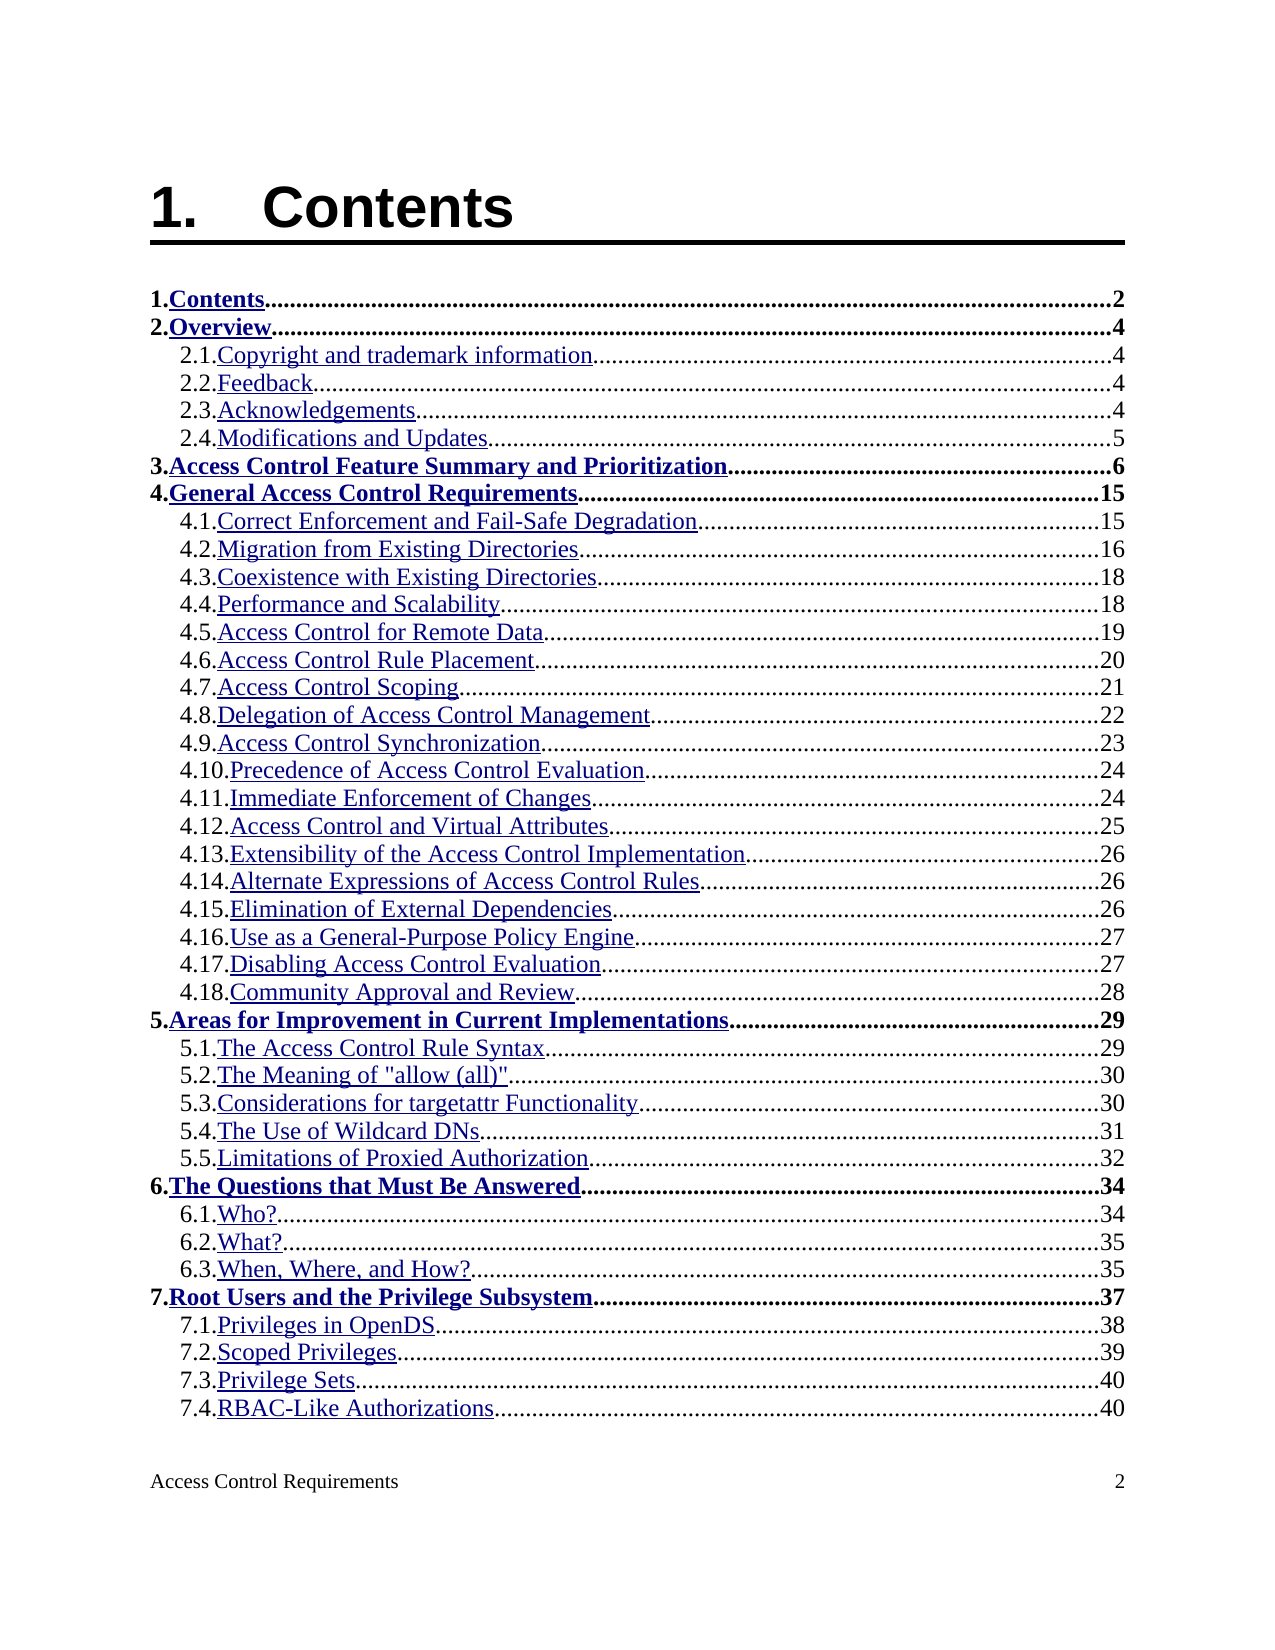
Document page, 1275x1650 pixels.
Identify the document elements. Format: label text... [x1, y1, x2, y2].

text 4.1.Correct Enforcement and Fail-Safe Degradation 15 [179, 507, 1125, 535]
text 7.Root Users and the Privilege Subsystem 37 [150, 1283, 1125, 1311]
text 4.16.Use as a General-Purpose Policy Engine 27 [179, 923, 1125, 951]
text 4.15.Elimination of External Dependencies 26 [179, 895, 1125, 923]
subtitle Contents [150, 175, 1125, 240]
text 2.1.Copyright and trademark information 4 [179, 341, 1125, 369]
text 4.3.Coexistence with Existing Directories 18 [179, 563, 1125, 590]
text 2.4.Modifications and Updates 5 [179, 424, 1125, 452]
text 4.18.Community Approval and Review 28 [179, 978, 1125, 1006]
text 4.13.Extensibility of the Access Control Implementation 26 [179, 840, 1125, 867]
text 4.6.Access Control Rule Placement 20 [179, 646, 1125, 673]
text 4.General Access Control Requirements 15 [150, 479, 1125, 507]
text 5.1.The Access Control Rule Syntax 29 [179, 1034, 1125, 1061]
text 4.11.Immediate Enforcement of Changes 24 [179, 784, 1125, 812]
text 4.17.Disabling Access Control Evaluation 27 [179, 951, 1125, 978]
text 4.2.Migration from Existing Directories 16 [179, 535, 1125, 563]
text 5.5.Limitations of Proxied Authorization 32 [179, 1144, 1125, 1172]
text 7.3.Privilege Sets 40 [179, 1366, 1125, 1394]
text 7.1.Privileges in OpenDS 38 [179, 1311, 1125, 1338]
text 6.1.Who? 34 [179, 1200, 1125, 1228]
text 7.4.RBAC-Like Authorizations 40 [179, 1394, 1125, 1422]
text 4.8.Delegation of Access Control Management 22 [179, 701, 1125, 729]
text 1.Contents 2 [150, 286, 1125, 313]
text 6.2.What? 35 [179, 1228, 1125, 1255]
text 6.3.When, Where, and How? 35 [179, 1255, 1125, 1283]
text 2.2.Feedback 4 [179, 369, 1125, 396]
text 4.5.Access Control for Remote Data 19 [179, 618, 1125, 646]
text 3.Access Control Feature Summary and Prioritization 6 [150, 452, 1125, 479]
text 7.2.Scoped Privileges 39 [179, 1338, 1125, 1366]
text 4.14.Alternate Expressions of Access Control Rules 26 [179, 867, 1125, 895]
text 4.9.Access Control Synchronization 23 [179, 729, 1125, 757]
text 2.Overview 4 [150, 313, 1125, 341]
text 4.12.Access Control and Virtual Attributes 25 [179, 812, 1125, 840]
text 5.3.Considerations for targetattr Functionality 30 [179, 1089, 1125, 1117]
text 2.3.Acknowledgements 4 [179, 396, 1125, 424]
text 6.The Questions that Must Be Answered 34 [150, 1172, 1125, 1200]
text 4.7.Access Control Scoping 21 [179, 673, 1125, 701]
text 5.Areas for Improvement in Current Implementations 29 [150, 1006, 1125, 1034]
text 5.2.The Meaning of "allow (all)" 30 [179, 1061, 1125, 1089]
text 4.4.Performance and Scalability 18 [179, 590, 1125, 618]
text 5.4.The Use of Wildcard DNs 31 [179, 1117, 1125, 1144]
text 4.10.Precedence of Access Control Evaluation 24 [179, 757, 1125, 784]
